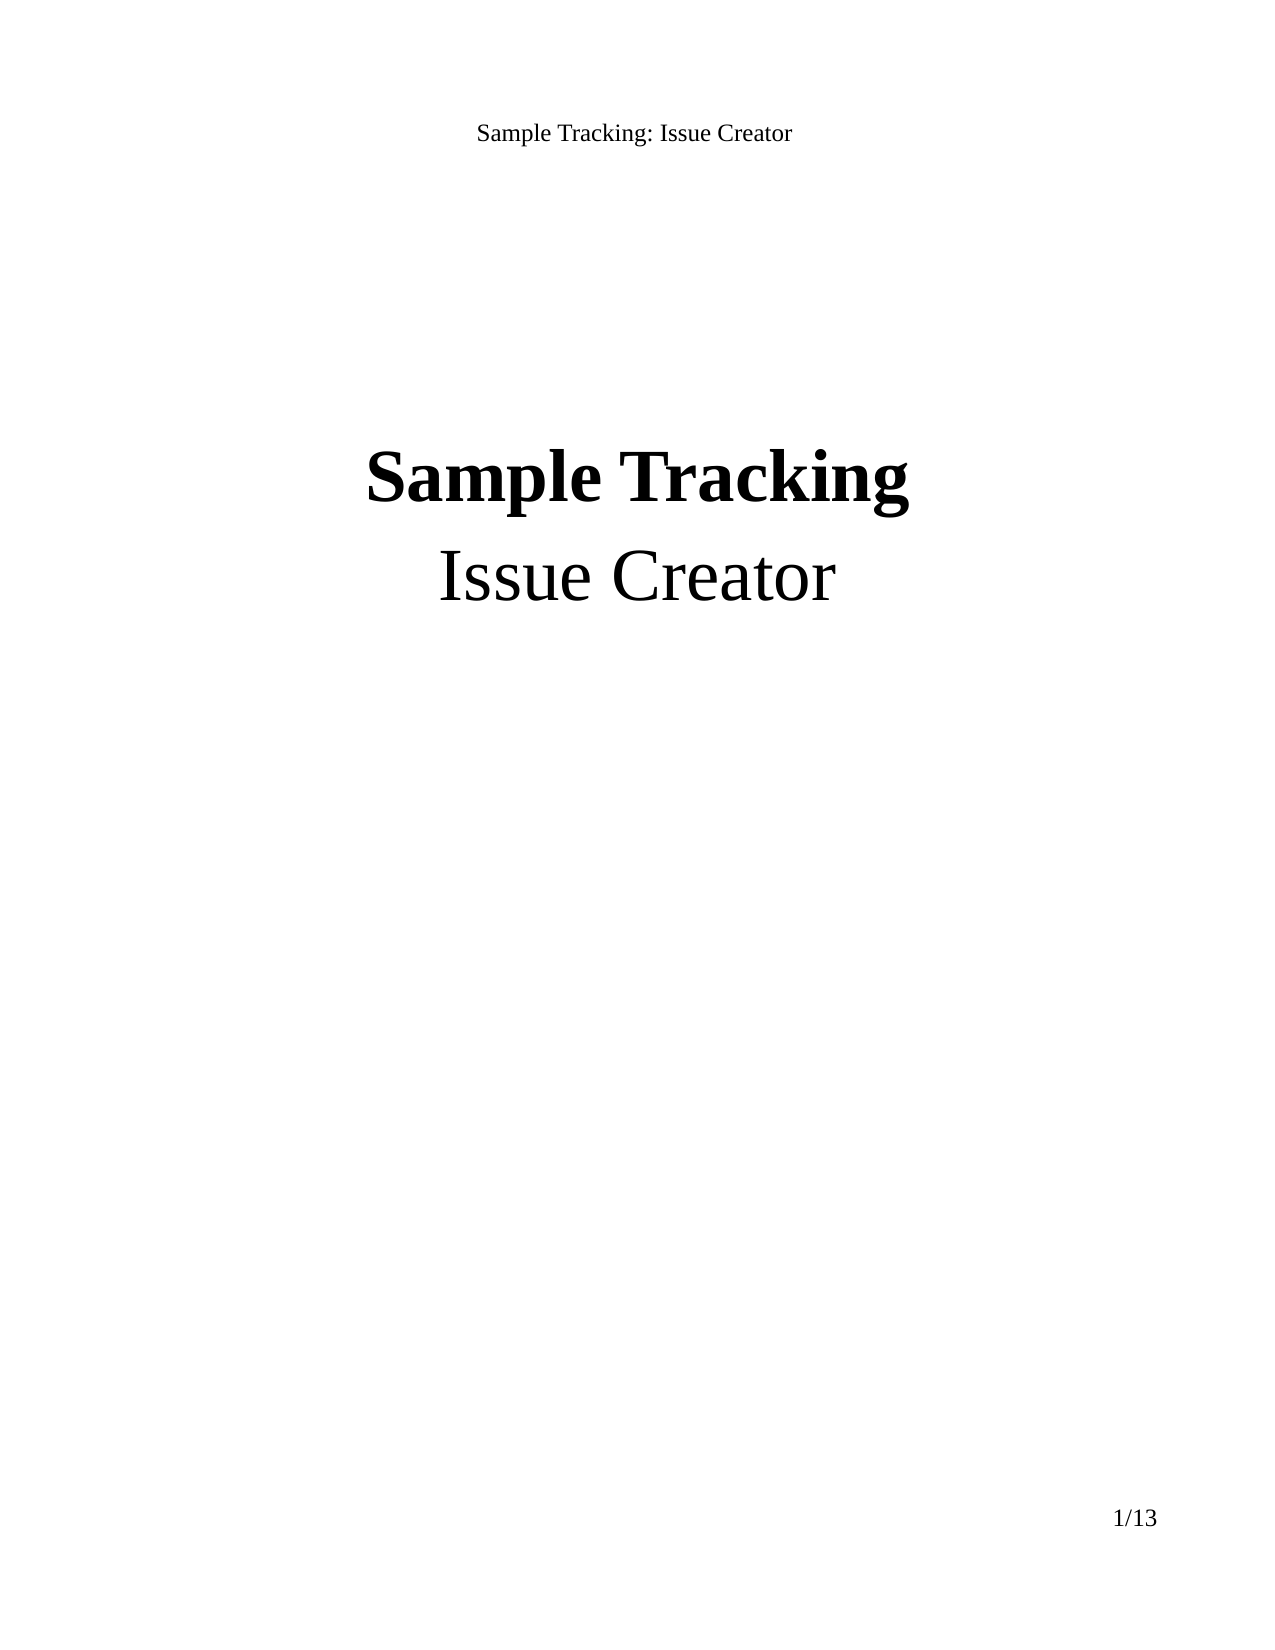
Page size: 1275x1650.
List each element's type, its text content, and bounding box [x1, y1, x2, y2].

text Issue Creator [118, 530, 1157, 616]
text Sample Tracking [118, 431, 1157, 517]
